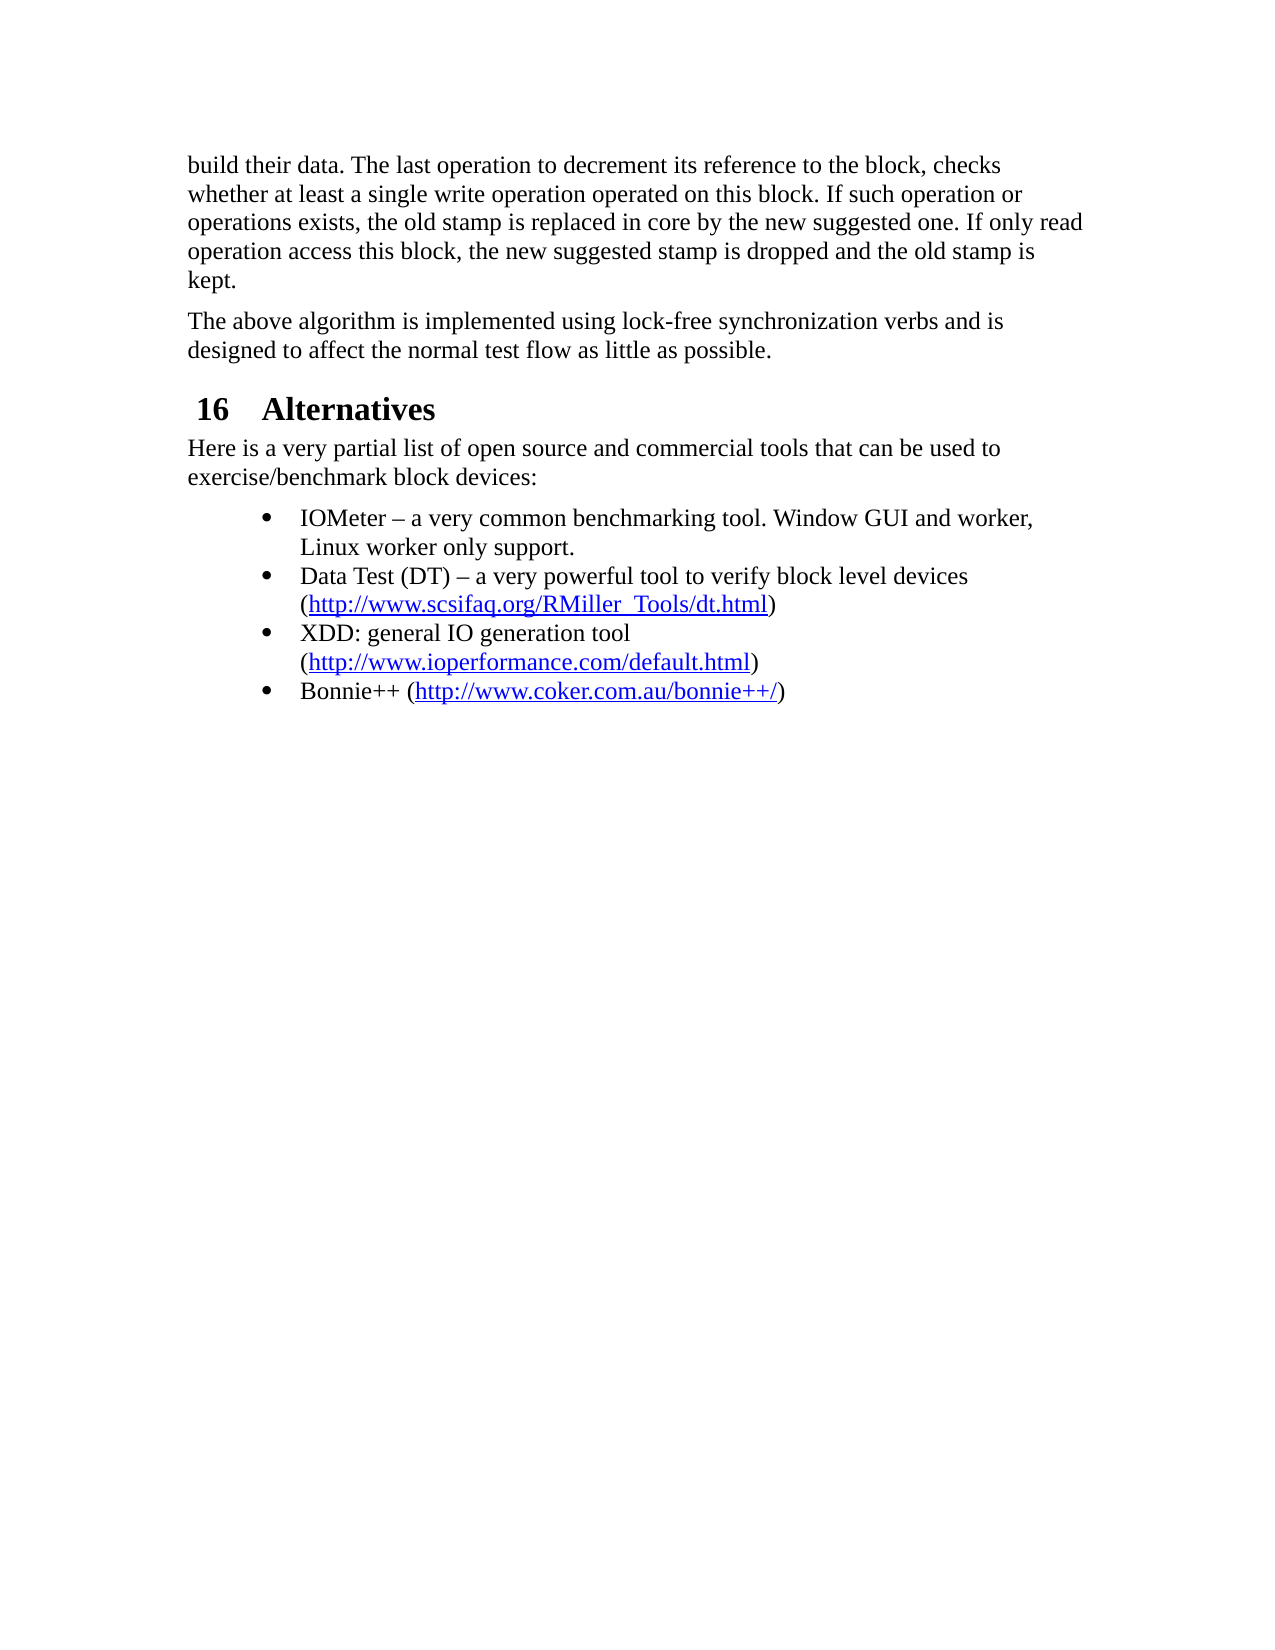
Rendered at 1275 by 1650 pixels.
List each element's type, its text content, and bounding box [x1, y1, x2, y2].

list Data Test (DT) – a very powerful tool to verify block level devices (http://www.scsifaq.org/RMiller_Tools/dt.html) [262, 561, 1087, 618]
text Here is a very partial list of open source and commercial tools that can be used to exercise/benchmark block devices: [187, 433, 1087, 491]
list Bonnie++ (http://www.coker.com.au/bonnie++/) [262, 676, 1087, 704]
text build their data. The last operation to decrement its reference to the block, checks whether at least a single write operation operated on this block. If such operation or operations exists, the old stamp is replaced in core by the new suggested one. If only read operation access this block, the new suggested stamp is dropped and the old stamp is kept. [187, 150, 1087, 294]
list IOMeter – a very common benchmarking tool. Window GUI and worker, Linux worker only support. [262, 503, 1087, 561]
subtitle Alternatives [187, 389, 1087, 427]
list XDD: general IO generation tool (http://www.ioperformance.com/default.html) [262, 618, 1087, 676]
text The above algorithm is implemented using lock-free synchronization verbs and is designed to affect the normal test flow as little as possible. [187, 306, 1087, 364]
